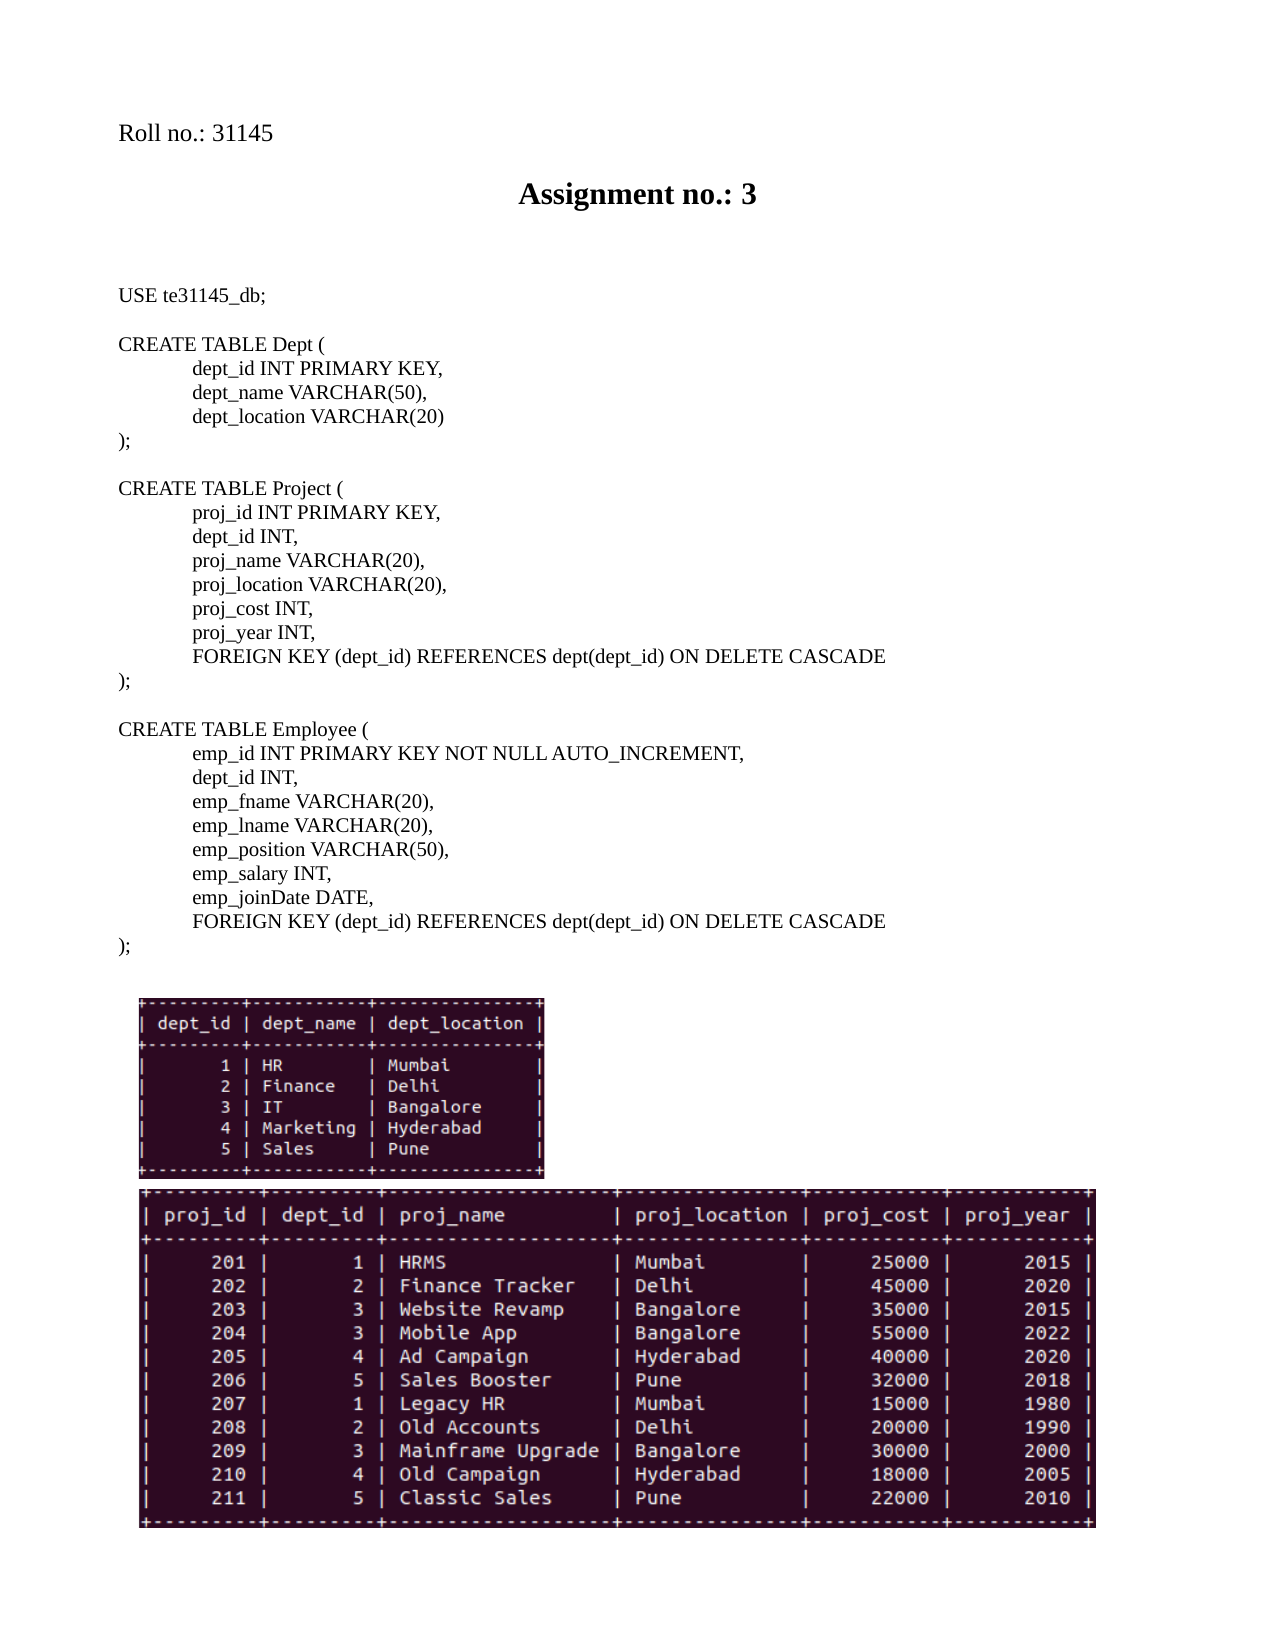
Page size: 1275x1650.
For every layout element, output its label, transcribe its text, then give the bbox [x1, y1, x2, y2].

text dept_id INT, [118, 524, 1157, 548]
text emp_salary INT, [118, 861, 1157, 885]
picture [138, 1189, 1096, 1528]
text emp_joinDate DATE, [118, 885, 1157, 909]
text emp_fname VARCHAR(20), [118, 789, 1157, 813]
text Assignment no.: 3 [118, 176, 1157, 212]
text dept_location VARCHAR(20) [118, 404, 1157, 428]
text FOREIGN KEY (dept_id) REFERENCES dept(dept_id) ON DELETE CASCADE [118, 909, 1157, 933]
text CREATE TABLE Employee ( [118, 717, 1157, 741]
text dept_name VARCHAR(50), [118, 380, 1157, 404]
text CREATE TABLE Project ( [118, 476, 1157, 500]
text dept_id INT PRIMARY KEY, [118, 356, 1157, 380]
text FOREIGN KEY (dept_id) REFERENCES dept(dept_id) ON DELETE CASCADE [118, 644, 1157, 668]
text emp_id INT PRIMARY KEY NOT NULL AUTO_INCREMENT, [118, 741, 1157, 765]
text USE te31145_db; [118, 283, 1157, 307]
text dept_id INT, [118, 765, 1157, 789]
text ); [118, 668, 1157, 692]
text ); [118, 933, 1157, 957]
text proj_location VARCHAR(20), [118, 572, 1157, 596]
text CREATE TABLE Dept ( [118, 332, 1157, 356]
text emp_lname VARCHAR(20), [118, 813, 1157, 837]
text proj_year INT, [118, 620, 1157, 644]
text proj_id INT PRIMARY KEY, [118, 500, 1157, 524]
text emp_position VARCHAR(50), [118, 837, 1157, 861]
text proj_cost INT, [118, 596, 1157, 620]
text proj_name VARCHAR(20), [118, 548, 1157, 572]
text Roll no.: 31145 [118, 118, 1157, 147]
text ); [118, 428, 1157, 452]
picture [138, 998, 545, 1179]
